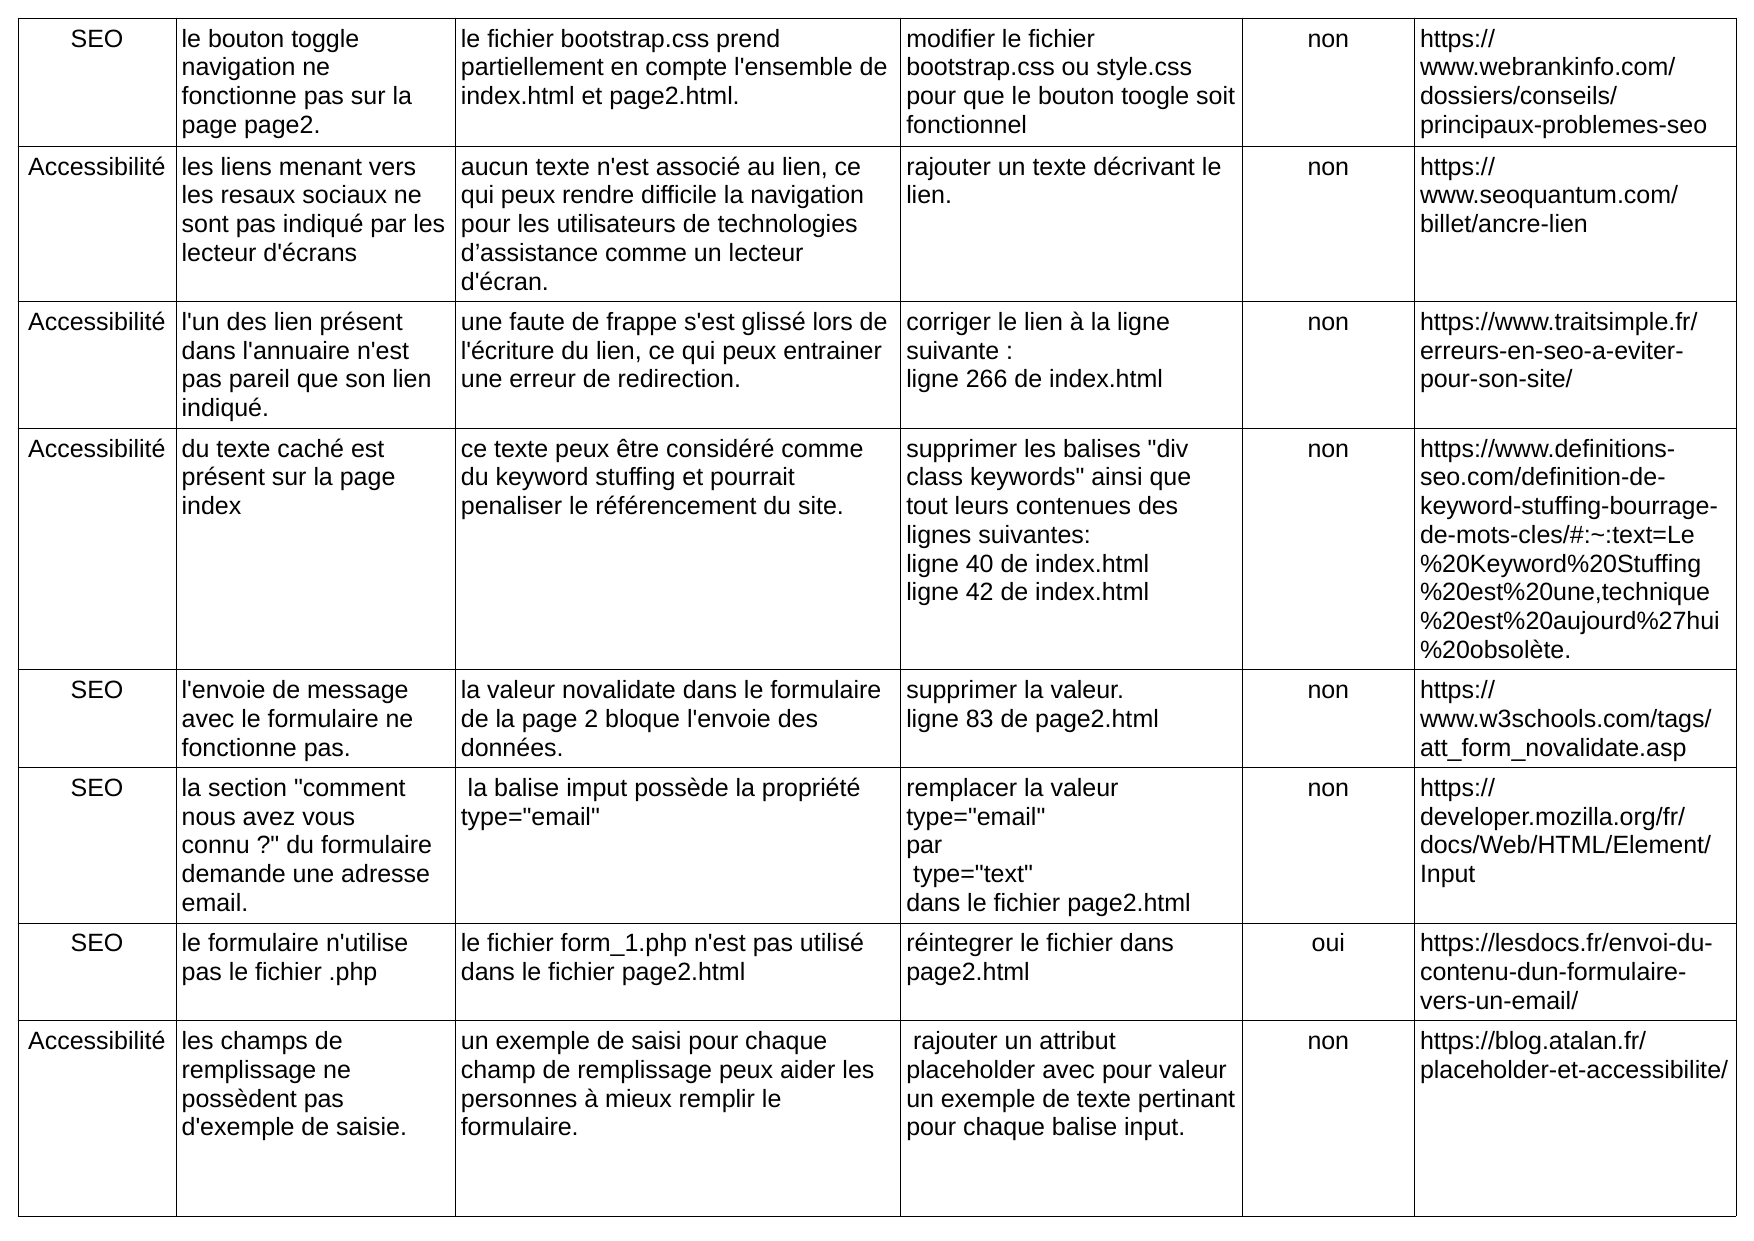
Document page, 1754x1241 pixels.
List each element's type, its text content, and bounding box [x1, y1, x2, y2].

table_cell non [1243, 19, 1414, 146]
table_cell la valeur novalidate dans le formulaire de la page 2 bloque l'envoie des données. [456, 670, 900, 767]
table_cell remplacer la valeur type="email" par type="text" dans le fichier page2.html [901, 768, 1242, 922]
table_cell du texte caché est présent sur la page index [177, 429, 455, 669]
table_cell non [1243, 147, 1414, 301]
table_cell Accessibilité [19, 429, 176, 669]
table_cell non [1243, 302, 1414, 428]
table_cell non [1243, 670, 1414, 767]
table_cell un exemple de saisi pour chaque champ de remplissage peux aider les personnes à mieux remplir le formulaire. [456, 1021, 900, 1216]
table_cell les liens menant vers les resaux sociaux ne sont pas indiqué par les lecteur d'écrans [177, 147, 455, 301]
table_cell Accessibilité [19, 147, 176, 301]
table_cell les champs de remplissage ne possèdent pas d'exemple de saisie. [177, 1021, 455, 1216]
table_cell la balise imput possède la propriété type="email" [456, 768, 900, 922]
table_cell rajouter un texte décrivant le lien. [901, 147, 1242, 301]
table_cell non [1243, 1021, 1414, 1216]
table_cell rajouter un attribut placeholder avec pour valeur un exemple de texte pertinant pour chaque balise input. [901, 1021, 1242, 1216]
table_cell le fichier form_1.php n'est pas utilisé dans le fichier page2.html [456, 924, 900, 1020]
table_cell https://lesdocs.fr/envoi-du-contenu-dun-formulaire-vers-un-email/ [1415, 924, 1736, 1020]
table_cell https://www.definitions-seo.com/definition-de-keyword-stuffing-bourrage-de-mots-cles/#:~:text=Le%20Keyword%20Stuffing%20est%20une,technique%20est%20aujourd%27hui%20obsolète. [1415, 429, 1736, 669]
table_cell SEO [19, 19, 176, 146]
table_cell l'envoie de message avec le formulaire ne fonctionne pas. [177, 670, 455, 767]
table_cell la section "comment nous avez vous connu ?" du formulaire demande une adresse email. [177, 768, 455, 922]
table_cell https://www.w3schools.com/tags/att_form_novalidate.asp [1415, 670, 1736, 767]
table_cell le formulaire n'utilise pas le fichier .php [177, 924, 455, 1020]
table_cell non [1243, 429, 1414, 669]
table_cell supprimer la valeur. ligne 83 de page2.html [901, 670, 1242, 767]
table_cell https://blog.atalan.fr/placeholder-et-accessibilite/ [1415, 1021, 1736, 1216]
table_cell supprimer les balises "div class keywords" ainsi que tout leurs contenues des lignes suivantes: ligne 40 de index.html ligne 42 de index.html [901, 429, 1242, 669]
table_cell https://www.seoquantum.com/billet/ancre-lien [1415, 147, 1736, 301]
table_cell modifier le fichier bootstrap.css ou style.css pour que le bouton toogle soit fonctionnel [901, 19, 1242, 146]
table_cell ce texte peux être considéré comme du keyword stuffing et pourrait penaliser le référencement du site. [456, 429, 900, 669]
table_cell SEO [19, 924, 176, 1020]
table_cell aucun texte n'est associé au lien, ce qui peux rendre difficile la navigation pour les utilisateurs de technologies d’assistance comme un lecteur d'écran. [456, 147, 900, 301]
table_cell réintegrer le fichier dans page2.html [901, 924, 1242, 1020]
table_cell l'un des lien présent dans l'annuaire n'est pas pareil que son lien indiqué. [177, 302, 455, 428]
table_cell une faute de frappe s'est glissé lors de l'écriture du lien, ce qui peux entrainer une erreur de redirection. [456, 302, 900, 428]
table_cell SEO [19, 768, 176, 922]
table_cell Accessibilité [19, 1021, 176, 1216]
table_cell https://www.traitsimple.fr/erreurs-en-seo-a-eviter-pour-son-site/ [1415, 302, 1736, 428]
table_cell Accessibilité [19, 302, 176, 428]
table_cell le fichier bootstrap.css prend partiellement en compte l'ensemble de index.html et page2.html. [456, 19, 900, 146]
table_cell SEO [19, 670, 176, 767]
table_cell https://www.webrankinfo.com/dossiers/conseils/principaux-problemes-seo [1415, 19, 1736, 146]
table_cell non [1243, 768, 1414, 922]
table_cell le bouton toggle navigation ne fonctionne pas sur la page page2. [177, 19, 455, 146]
table_cell https://developer.mozilla.org/fr/docs/Web/HTML/Element/Input [1415, 768, 1736, 922]
table_cell corriger le lien à la ligne suivante : ligne 266 de index.html [901, 302, 1242, 428]
table_cell oui [1243, 924, 1414, 1020]
